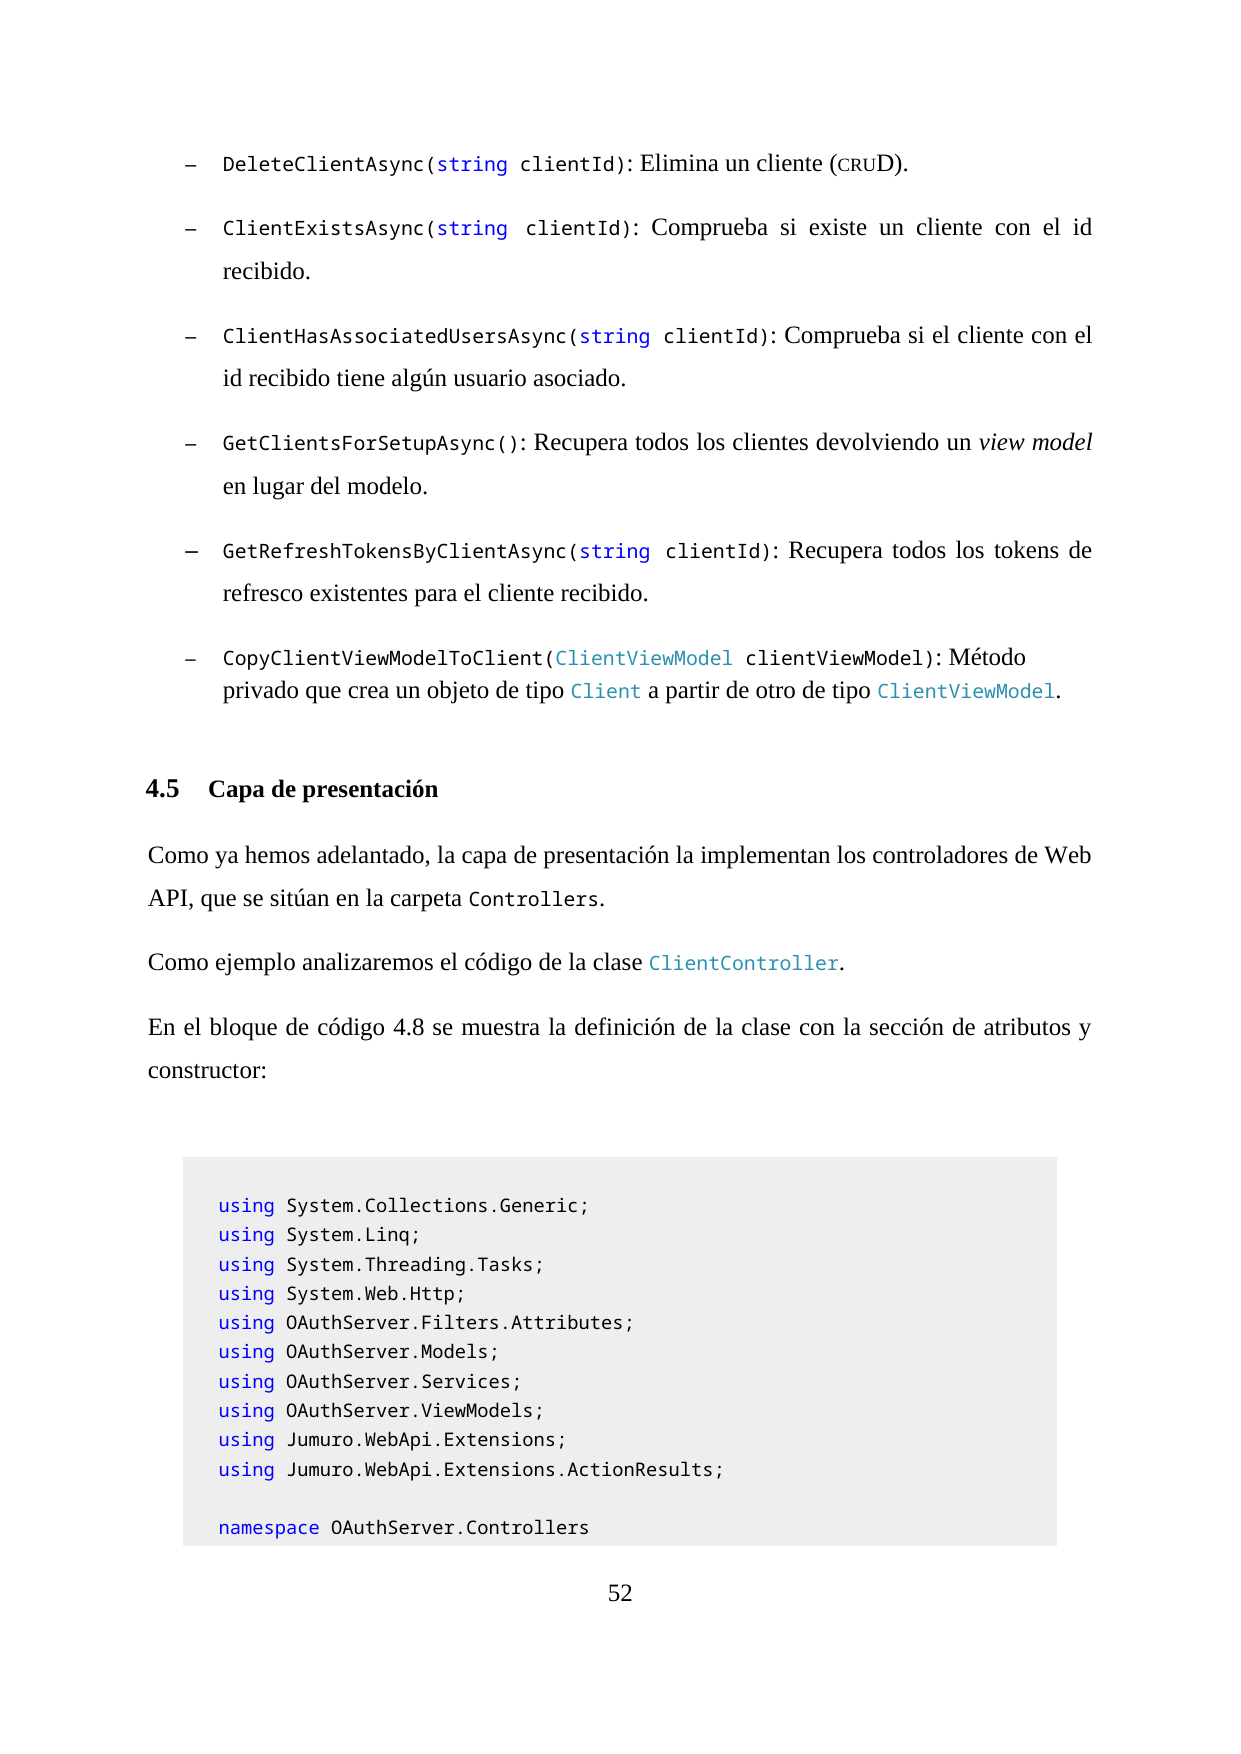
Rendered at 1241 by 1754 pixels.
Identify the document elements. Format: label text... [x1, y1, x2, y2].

table_header using System.Collections.Generic; using System.Linq; using System.Threading.Tasks; using System.Web.Http; using OAuthServer.Filters.Attributes; using OAuthServer.Models; using OAuthServer.Services; using OAuthServer.ViewModels; using Jumuro.WebApi.Extensions; using Jumuro.WebApi.Extensions.ActionResults; namespace OAuthServer.Controllers [183, 1157, 1057, 1546]
list ClientHasAssociatedUsersAsync(string clientId): Comprueba si el cliente con el id recibido tiene algún usuario asociado. [185, 320, 1093, 392]
list CopyClientViewModelToClient(ClientViewModel clientViewModel): Método privado que crea un objeto de tipo Client a partir de otro de tipo ClientViewModel. [185, 642, 1093, 705]
text En el bloque de código 4.8 se muestra la definición de la clase con la sección de atributos y constructor: [148, 1012, 1093, 1084]
subtitle Capa de presentación [139, 772, 1093, 803]
text Como ya hemos adelantado, la capa de presentación la implementan los controladores de Web API, que se sitúan en la carpeta Controllers. [148, 840, 1093, 912]
text Como ejemplo analizaremos el código de la clase ClientController. [148, 947, 1093, 977]
list GetRefreshTokensByClientAsync(string clientId): Recupera todos los tokens de refresco existentes para el cliente recibido. [185, 535, 1093, 607]
list GetClientsForSetupAsync(): Recupera todos los clientes devolviendo un view model en lugar del modelo. [185, 427, 1093, 499]
list DeleteClientAsync(string clientId): Elimina un cliente (CRUD). [185, 148, 1093, 177]
list ClientExistsAsync(string clientId): Comprueba si existe un cliente con el id recibido. [185, 212, 1093, 284]
